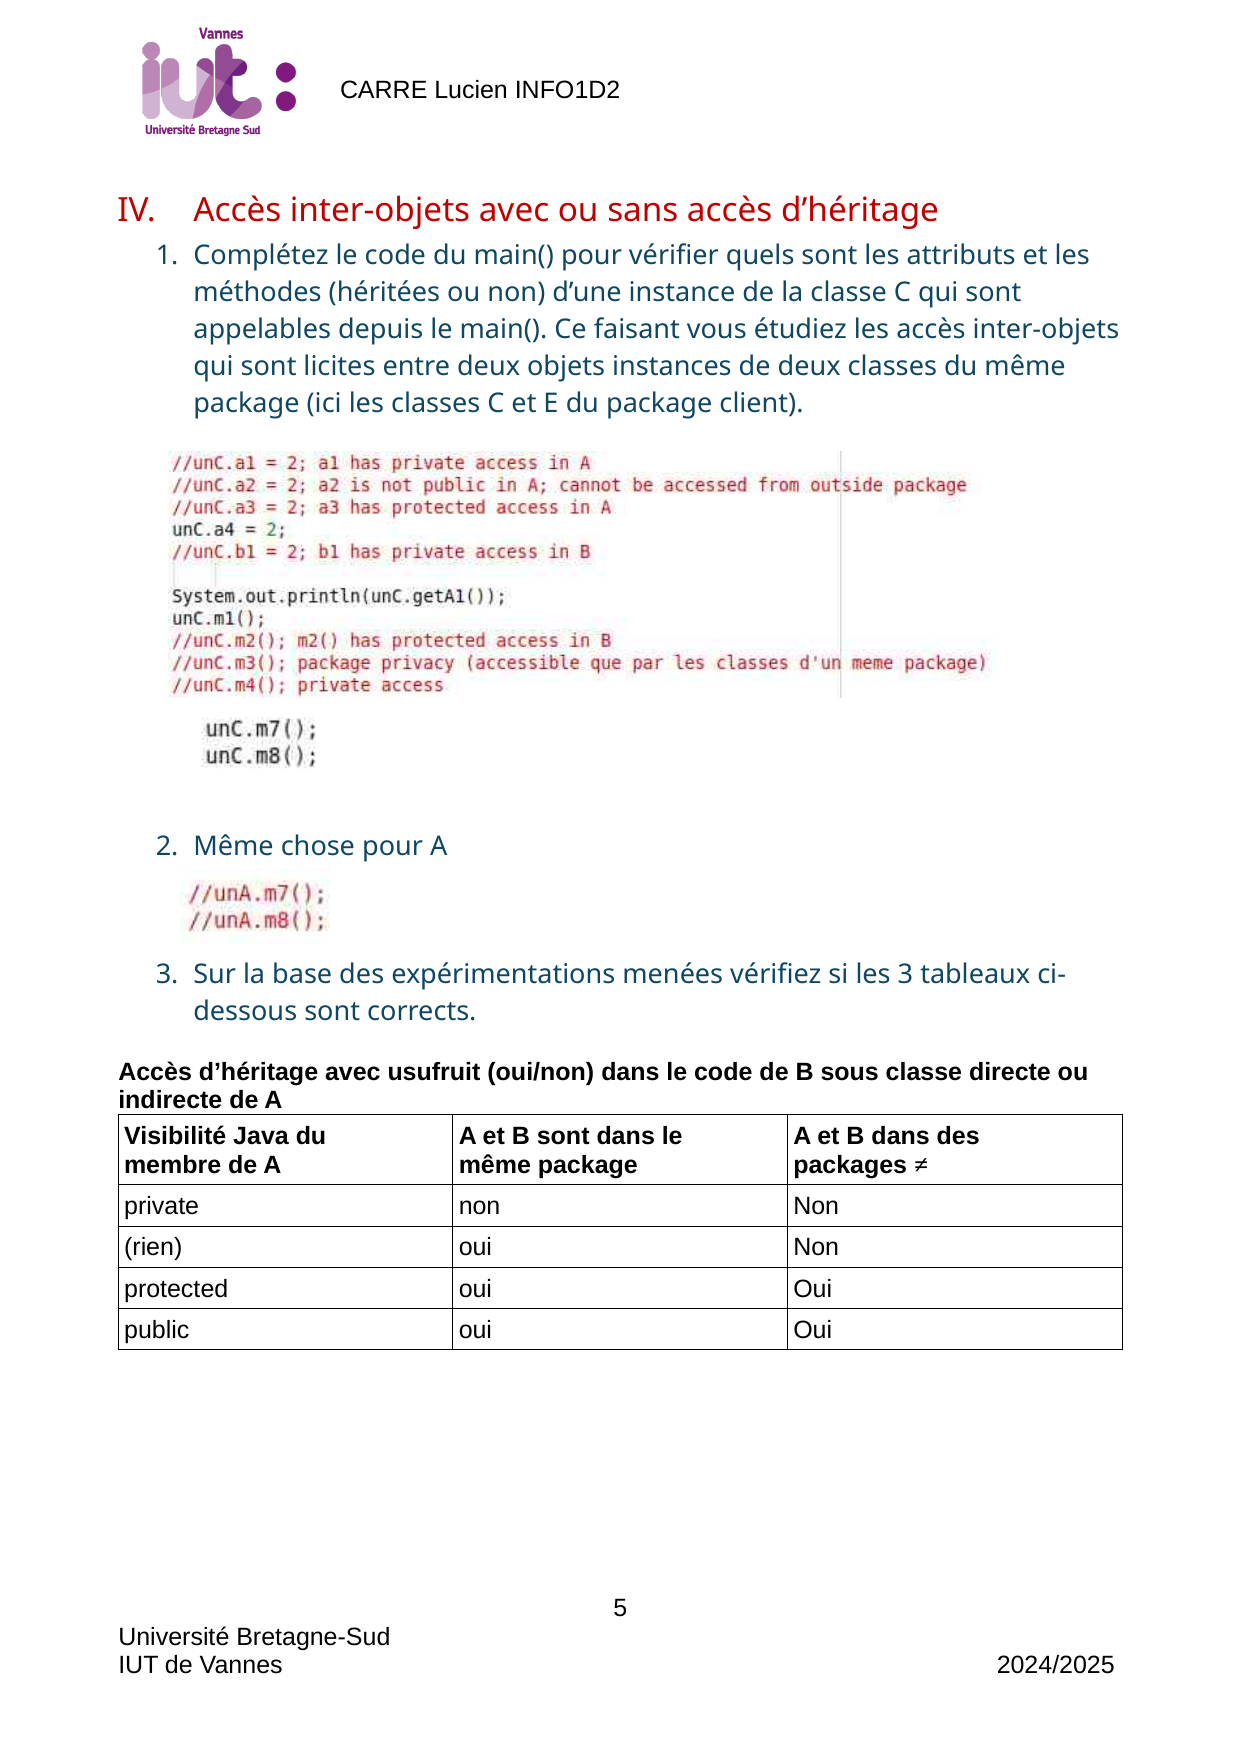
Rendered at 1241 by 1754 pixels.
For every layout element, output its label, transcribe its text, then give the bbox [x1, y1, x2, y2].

table_header A et B sont dans le même package [453, 1115, 787, 1184]
picture [179, 868, 347, 944]
picture [118, 7, 319, 157]
subtitle Accès inter-objets avec ou sans accès d’héritage [156, 186, 1122, 232]
table_cell oui [453, 1268, 787, 1308]
table_cell (rien) [119, 1227, 452, 1267]
table_cell non [453, 1185, 787, 1226]
table_cell Non [788, 1227, 1122, 1267]
picture [168, 451, 998, 698]
subtitle Sur la base des expérimentations menées vérifiez si les 3 tableaux ci-dessous sont corrects. [156, 954, 1122, 1028]
table_cell Oui [788, 1268, 1122, 1308]
table_header A et B dans des packages ≠ [788, 1115, 1122, 1184]
picture [177, 705, 345, 781]
table_cell oui [453, 1227, 787, 1267]
table_cell private [119, 1185, 452, 1226]
subtitle Complétez le code du main() pour vérifier quels sont les attributs et les méthodes (héritées ou non) d’une instance de la classe C qui sont appelables depuis le main(). Ce faisant vous étudiez les accès inter-objets qui sont licites entre deux objets instances de deux classes du même package (ici les classes C et E du package client). [156, 236, 1122, 420]
table_cell public [119, 1309, 452, 1349]
subtitle Même chose pour A [156, 827, 1122, 864]
table_cell protected [119, 1268, 452, 1308]
table_cell Non [788, 1185, 1122, 1226]
text Accès d’héritage avec usufruit (oui/non) dans le code de B sous classe directe ou indirecte de A [118, 1057, 1122, 1114]
table_header Visibilité Java du membre de A [119, 1115, 452, 1184]
table_cell Oui [788, 1309, 1122, 1349]
table_cell oui [453, 1309, 787, 1349]
